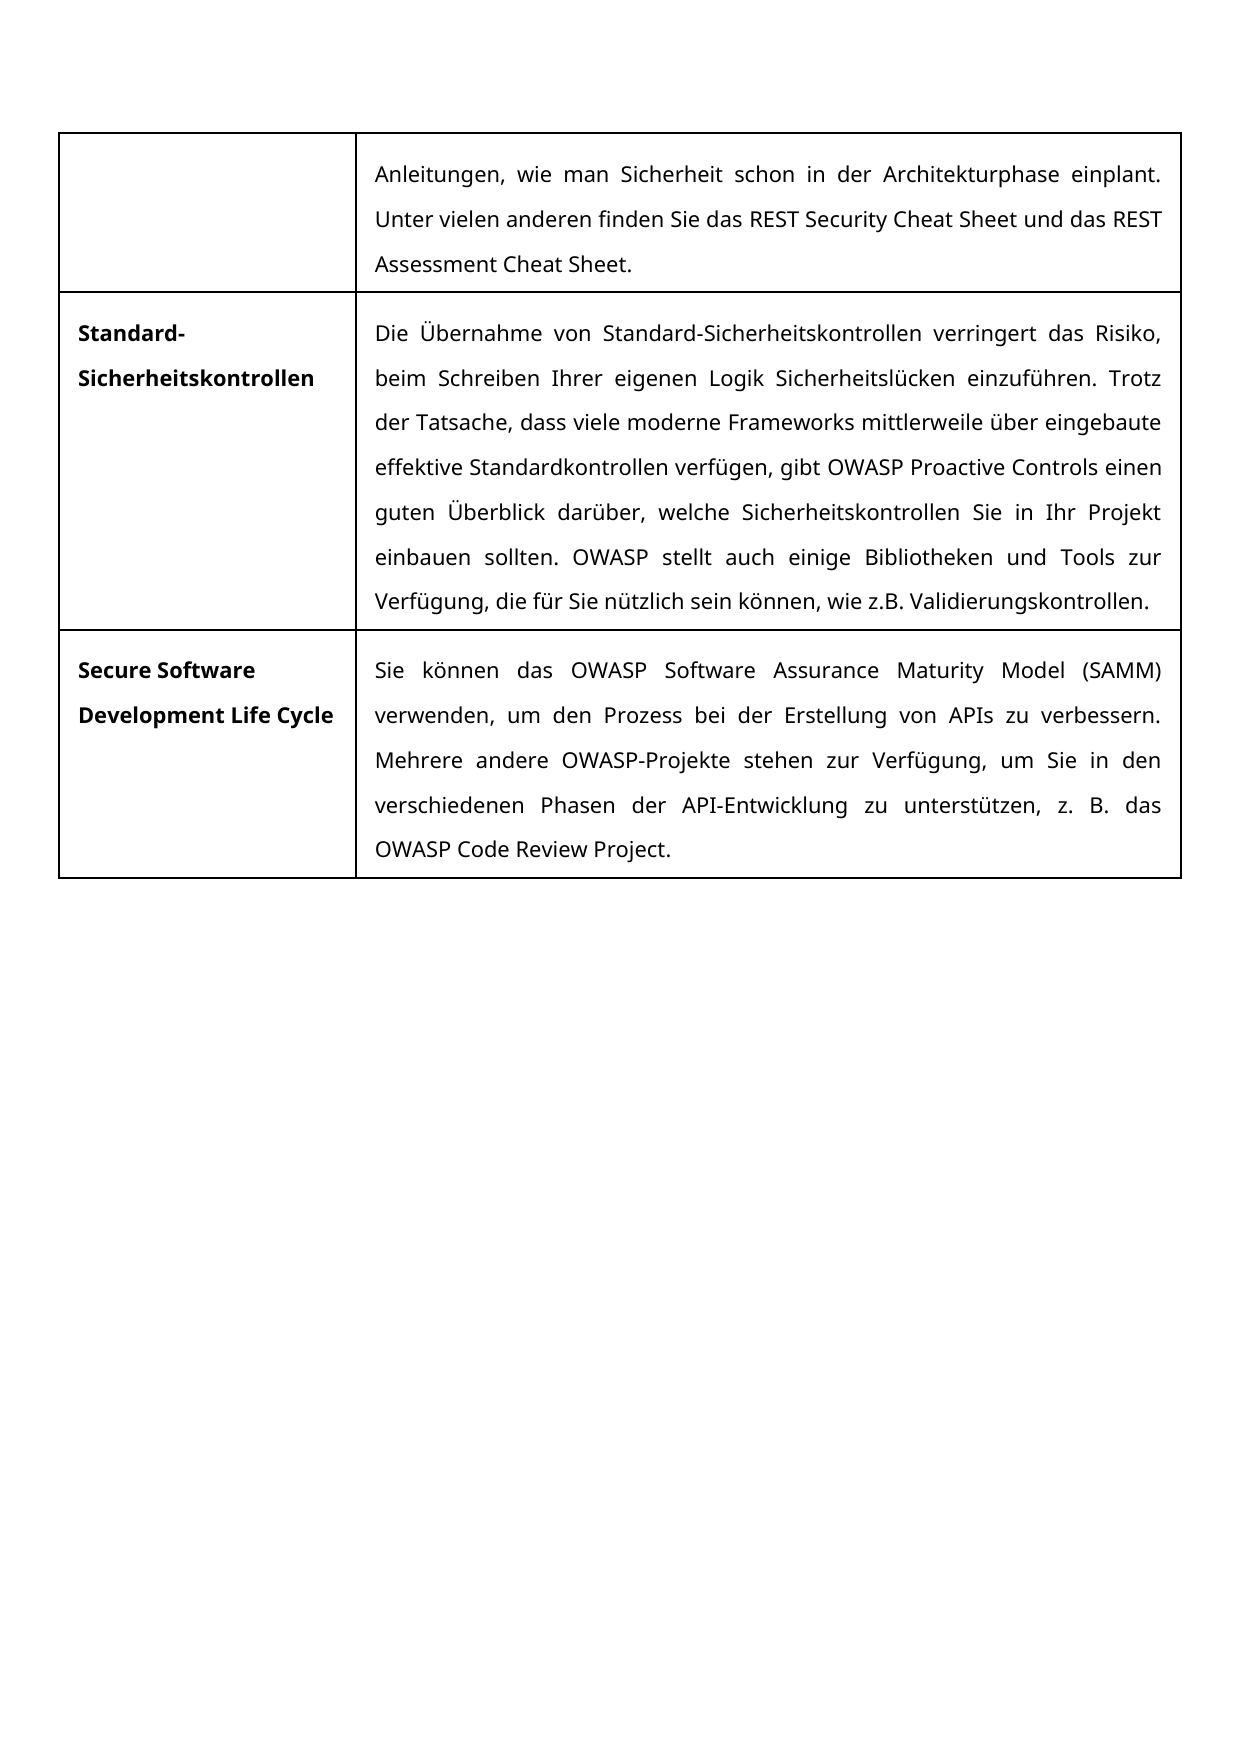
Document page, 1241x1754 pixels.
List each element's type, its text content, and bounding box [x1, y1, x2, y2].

table_cell Die Übernahme von Standard-Sicherheitskontrollen verringert das Risiko, beim Schreiben Ihrer eigenen Logik Sicherheitslücken einzuführen. Trotz der Tatsache, dass viele moderne Frameworks mittlerweile über eingebaute effektive Standardkontrollen verfügen, gibt OWASP Proactive Controls einen guten Überblick darüber, welche Sicherheitskontrollen Sie in Ihr Projekt einbauen sollten. OWASP stellt auch einige Bibliotheken und Tools zur Verfügung, die für Sie nützlich sein können, wie z.B. Validierungskontrollen. [357, 293, 1180, 628]
table_cell Standard-Sicherheitskontrollen [60, 293, 355, 628]
table_cell Secure Software Development Life Cycle [60, 631, 355, 877]
table_cell Anleitungen, wie man Sicherheit schon in der Architekturphase einplant. Unter vielen anderen finden Sie das REST Security Cheat Sheet und das REST Assessment Cheat Sheet. [357, 134, 1180, 291]
table_cell [60, 134, 355, 291]
table_cell Sie können das OWASP Software Assurance Maturity Model (SAMM) verwenden, um den Prozess bei der Erstellung von APIs zu verbessern. Mehrere andere OWASP-Projekte stehen zur Verfügung, um Sie in den verschiedenen Phasen der API-Entwicklung zu unterstützen, z. B. das OWASP Code Review Project. [357, 631, 1180, 877]
